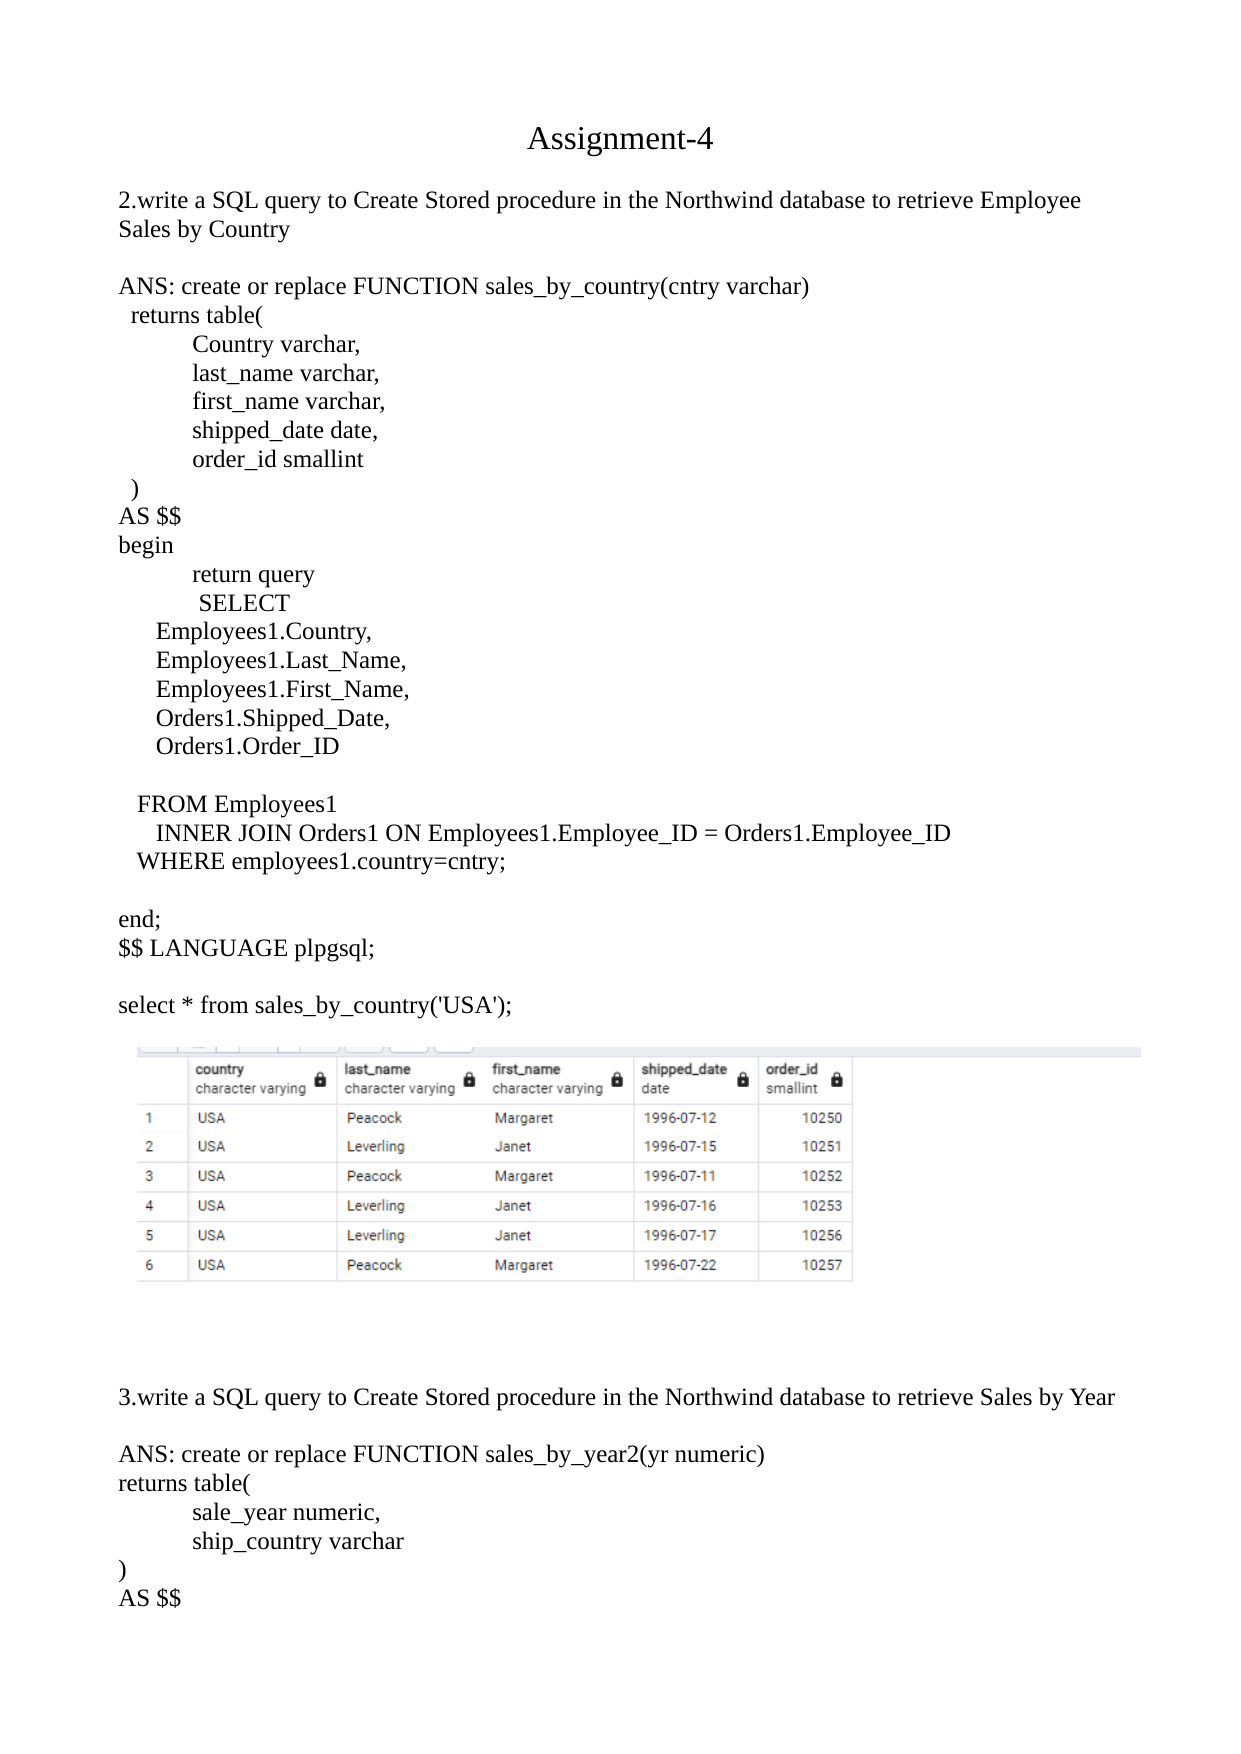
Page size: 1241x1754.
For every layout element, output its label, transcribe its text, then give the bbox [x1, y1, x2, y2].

text ) [118, 1554, 1122, 1583]
text ) [118, 473, 1122, 501]
text sale_year numeric, [118, 1497, 1122, 1526]
text 3.write a SQL query to Create Stored procedure in the Northwind database to retrieve Sales by Year [118, 1382, 1122, 1411]
text returns table( [118, 1468, 1122, 1497]
text return query [118, 559, 1122, 588]
text FROM Employees1 [118, 789, 1122, 818]
text 2.write a SQL query to Create Stored procedure in the Northwind database to retrieve Employee Sales by Country [118, 185, 1122, 243]
text first_name varchar, [118, 386, 1122, 415]
text ship_country varchar [118, 1526, 1122, 1554]
text AS $$ [118, 1583, 1122, 1612]
text shipped_date date, [118, 415, 1122, 444]
text $$ LANGUAGE plpgsql; [118, 933, 1122, 961]
text SELECT [118, 588, 1122, 616]
text Employees1.First_Name, [118, 674, 1122, 703]
picture [136, 1047, 1141, 1354]
text begin [118, 530, 1122, 559]
text select * from sales_by_country('USA'); [118, 990, 1122, 1019]
text WHERE employees1.country=cntry; [118, 846, 1122, 875]
text Orders1.Shipped_Date, [118, 703, 1122, 731]
text AS $$ [118, 501, 1122, 530]
text Employees1.Last_Name, [118, 645, 1122, 674]
text Employees1.Country, [118, 616, 1122, 645]
text returns table( [118, 300, 1122, 329]
text Country varchar, [118, 329, 1122, 358]
text ANS: create or replace FUNCTION sales_by_country(cntry varchar) [118, 271, 1122, 300]
text order_id smallint [118, 444, 1122, 473]
text last_name varchar, [118, 358, 1122, 386]
text INNER JOIN Orders1 ON Employees1.Employee_ID = Orders1.Employee_ID [118, 818, 1122, 846]
text end; [118, 904, 1122, 933]
text ANS: create or replace FUNCTION sales_by_year2(yr numeric) [118, 1439, 1122, 1468]
text Orders1.Order_ID [118, 731, 1122, 760]
text Assignment-4 [118, 118, 1122, 156]
